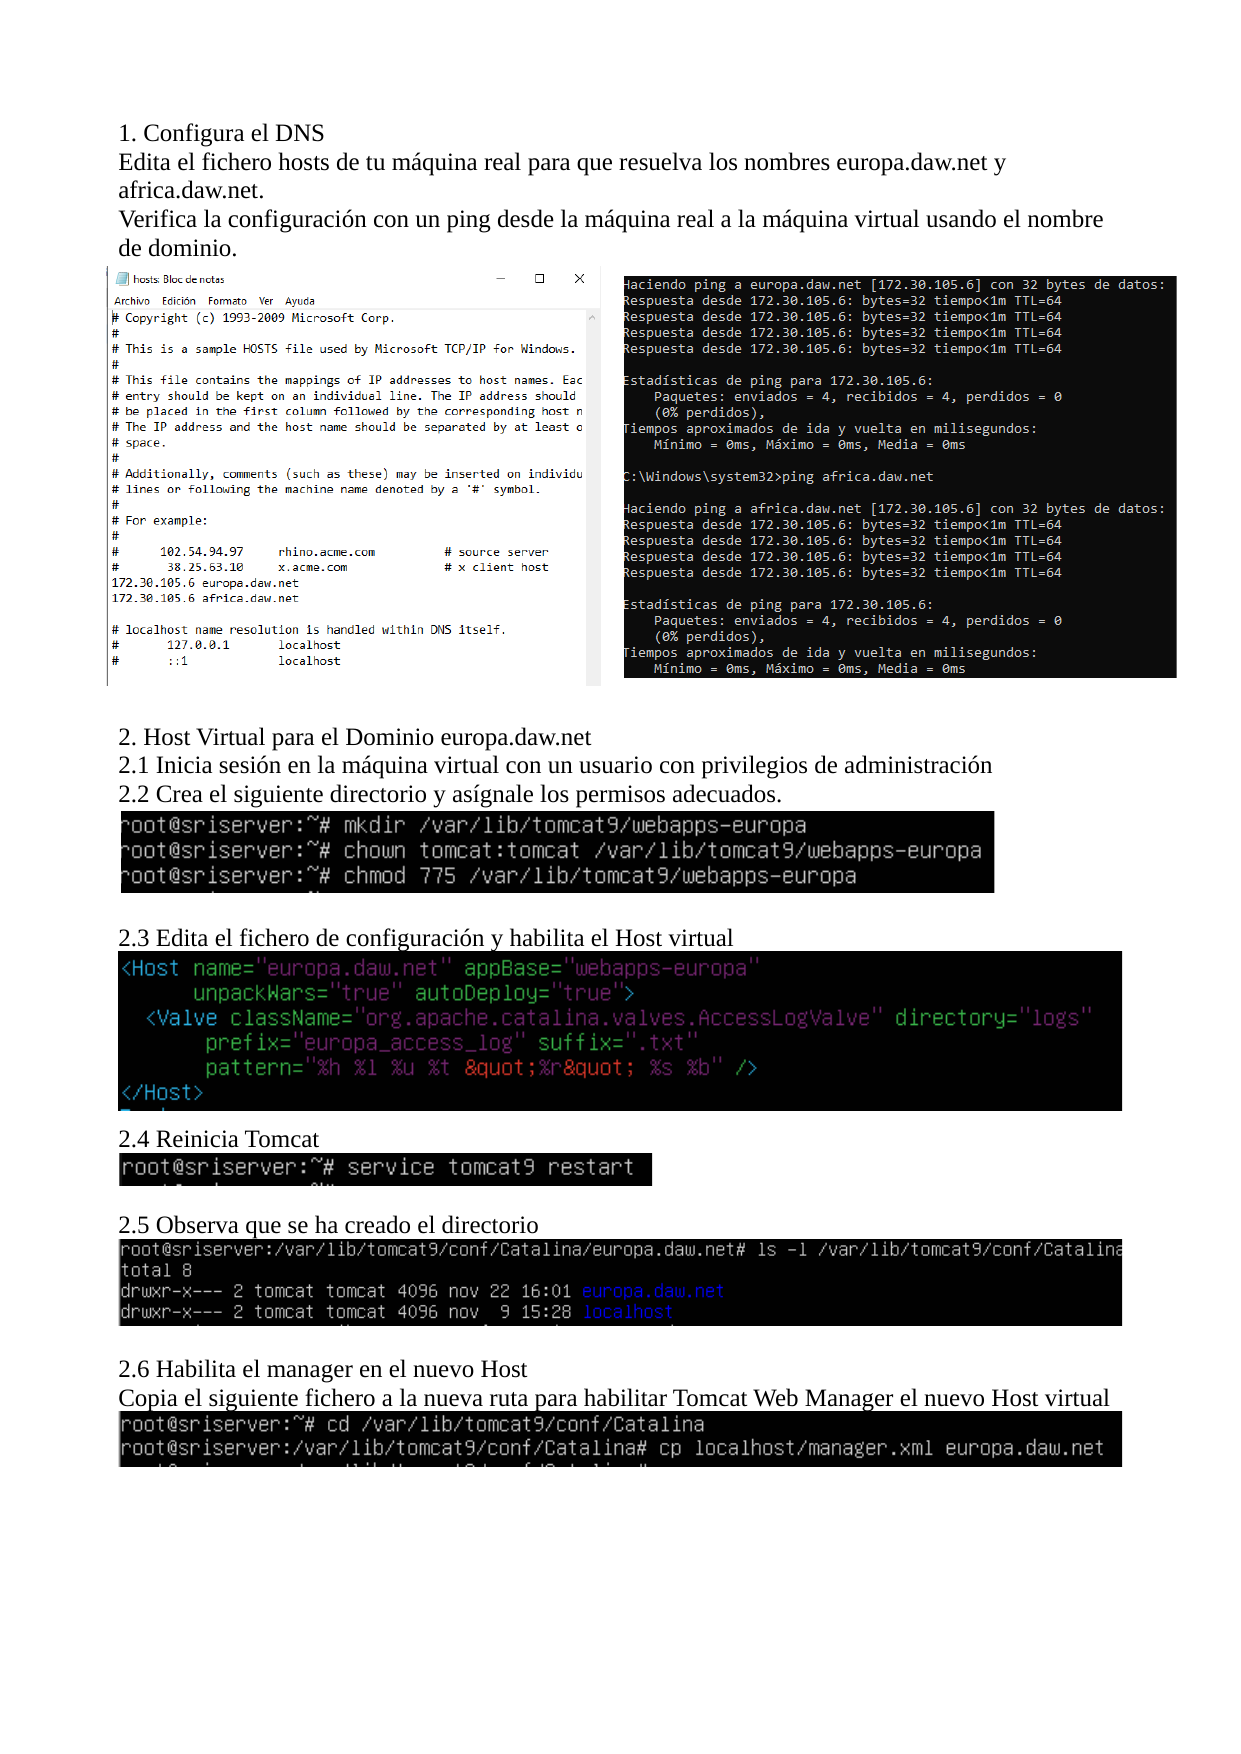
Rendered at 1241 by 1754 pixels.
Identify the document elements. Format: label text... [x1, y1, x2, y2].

picture [624, 276, 1177, 678]
picture [121, 811, 995, 893]
text Edita el fichero hosts de tu máquina real para que resuelva los nombres europa.daw.net y africa.daw.net. [118, 147, 1122, 204]
picture [106, 266, 600, 686]
text 2.3 Edita el fichero de configuración y habilita el Host virtual [118, 923, 1122, 951]
text 2.4 Reinicia Tomcat [118, 1124, 1122, 1153]
text 2. Host Virtual para el Dominio europa.daw.net 2.1 Inicia sesión en la máquina virtual con un usuario con privilegios de administración 2.2 Crea el siguiente directorio y asígnale los permisos adecuados. [118, 722, 1122, 808]
picture [118, 951, 1123, 1111]
text 2.6 Habilita el manager en el nuevo Host Copia el siguiente fichero a la nueva ruta para habilitar Tomcat Web Manager el nuevo Host virtual [118, 1354, 1122, 1411]
picture [118, 1411, 1123, 1467]
picture [119, 1153, 653, 1186]
text Verifica la configuración con un ping desde la máquina real a la máquina virtual usando el nombre de dominio. [118, 204, 1122, 262]
text 1. Configura el DNS [118, 118, 1122, 147]
text 2.5 Observa que se ha creado el directorio [118, 1211, 1122, 1239]
picture [118, 1239, 1123, 1326]
